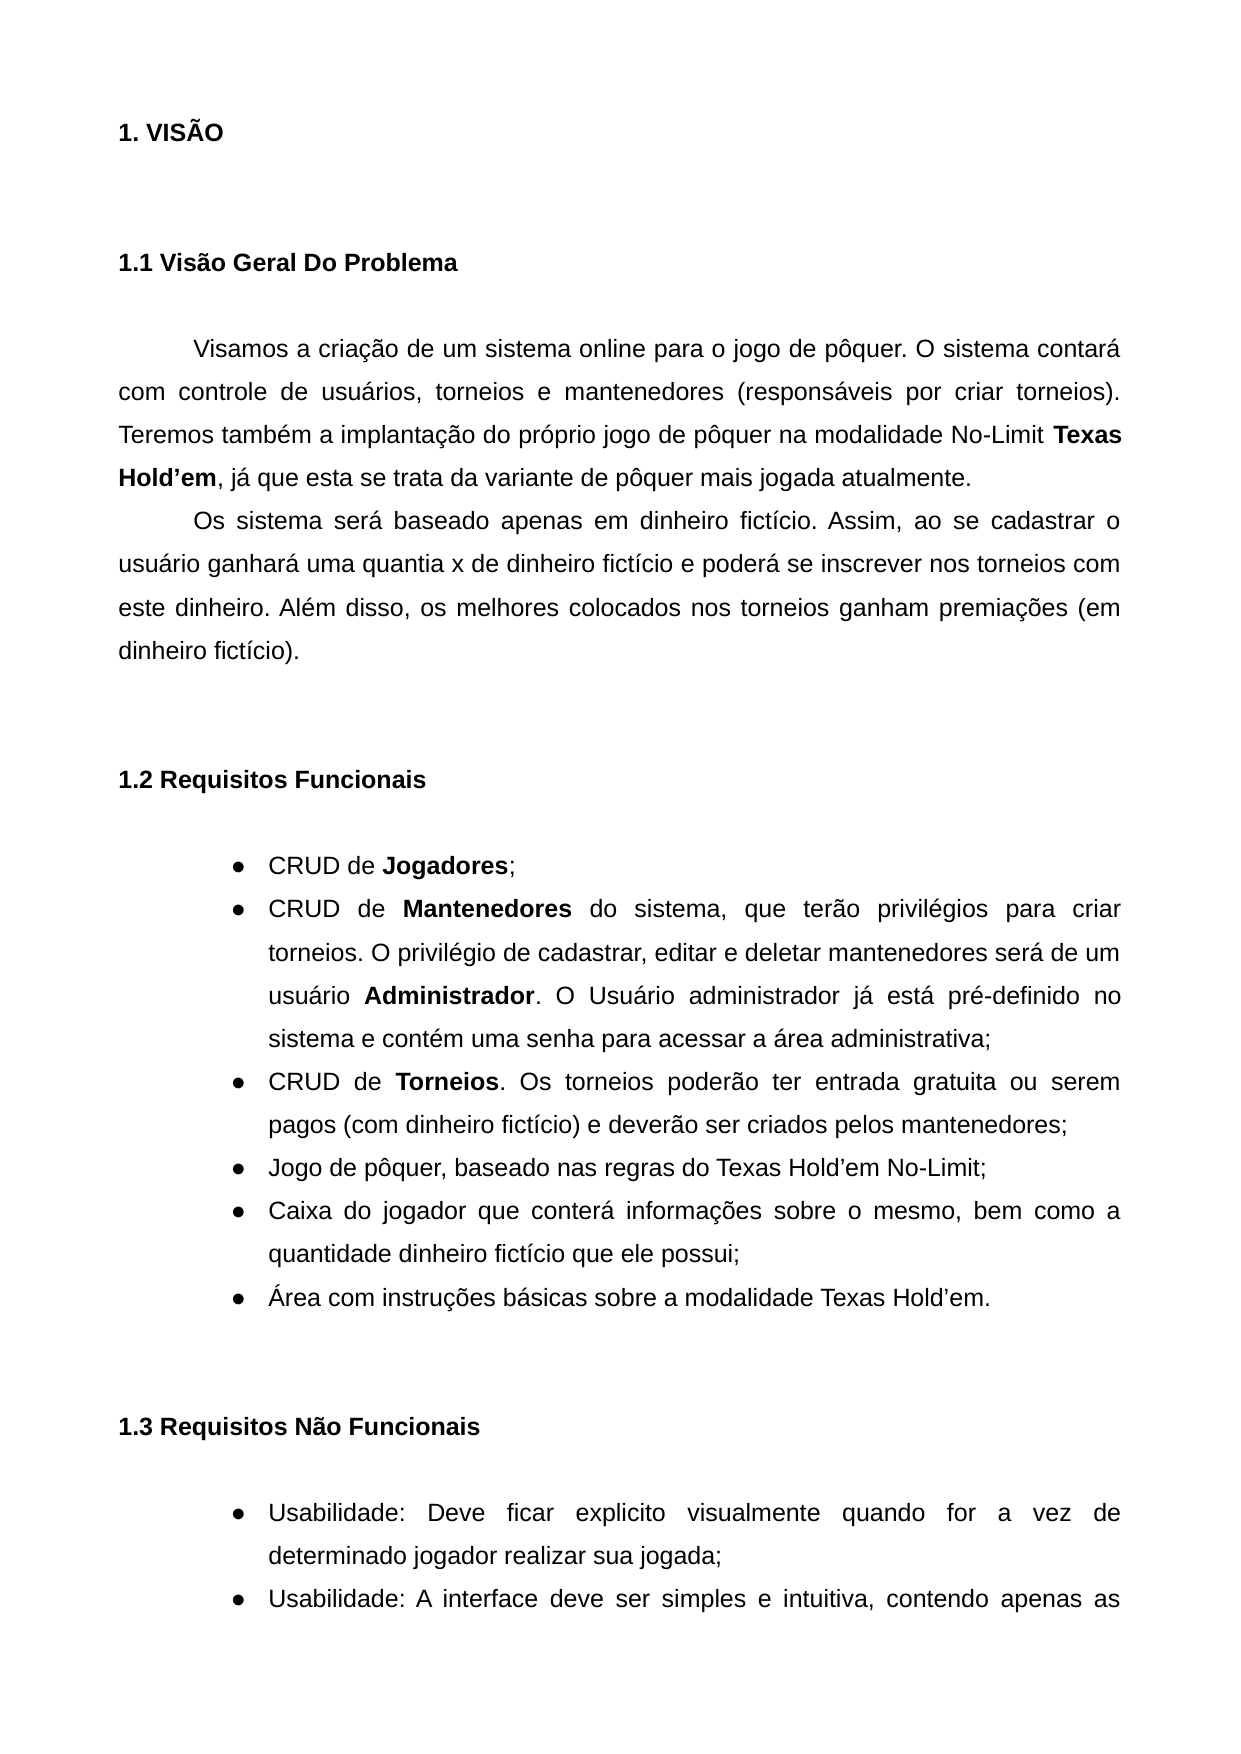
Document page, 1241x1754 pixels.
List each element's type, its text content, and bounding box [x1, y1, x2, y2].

list Área com instruções básicas sobre a modalidade Texas Hold’em. [231, 1282, 1122, 1311]
text 1.1 Visão Geral Do Problema [118, 247, 1122, 276]
text 1.2 Requisitos Funcionais [118, 765, 1122, 794]
list Usabilidade: A interface deve ser simples e intuitiva, contendo apenas as [231, 1584, 1122, 1613]
list Caixa do jogador que conterá informações sobre o mesmo, bem como a quantidade dinheiro fictício que ele possui; [231, 1196, 1122, 1268]
text 1. VISÃO [118, 118, 1122, 147]
list CRUD de Jogadores; [231, 851, 1122, 880]
list Jogo de pôquer, baseado nas regras do Texas Hold’em No-Limit; [231, 1153, 1122, 1182]
list CRUD de Torneios. Os torneios poderão ter entrada gratuita ou serem pagos (com dinheiro fictício) e deverão ser criados pelos mantenedores; [231, 1067, 1122, 1139]
list CRUD de Mantenedores do sistema, que terão privilégios para criar torneios. O privilégio de cadastrar, editar e deletar mantenedores será de um usuário Administrador. O Usuário administrador já está pré-definido no sistema e contém uma senha para acessar a área administrativa; [231, 894, 1122, 1052]
text 1.3 Requisitos Não Funcionais [118, 1412, 1122, 1441]
text Visamos a criação de um sistema online para o jogo de pôquer. O sistema contará com controle de usuários, torneios e mantenedores (responsáveis por criar torneios). Teremos também a implantação do próprio jogo de pôquer na modalidade No-Limit Texas Hold’em, já que esta se trata da variante de pôquer mais jogada atualmente. [118, 334, 1122, 492]
text Os sistema será baseado apenas em dinheiro fictício. Assim, ao se cadastrar o usuário ganhará uma quantia x de dinheiro fictício e poderá se inscrever nos torneios com este dinheiro. Além disso, os melhores colocados nos torneios ganham premiações (em dinheiro fictício). [118, 506, 1122, 664]
list Usabilidade: Deve ficar explicito visualmente quando for a vez de determinado jogador realizar sua jogada; [231, 1498, 1122, 1570]
